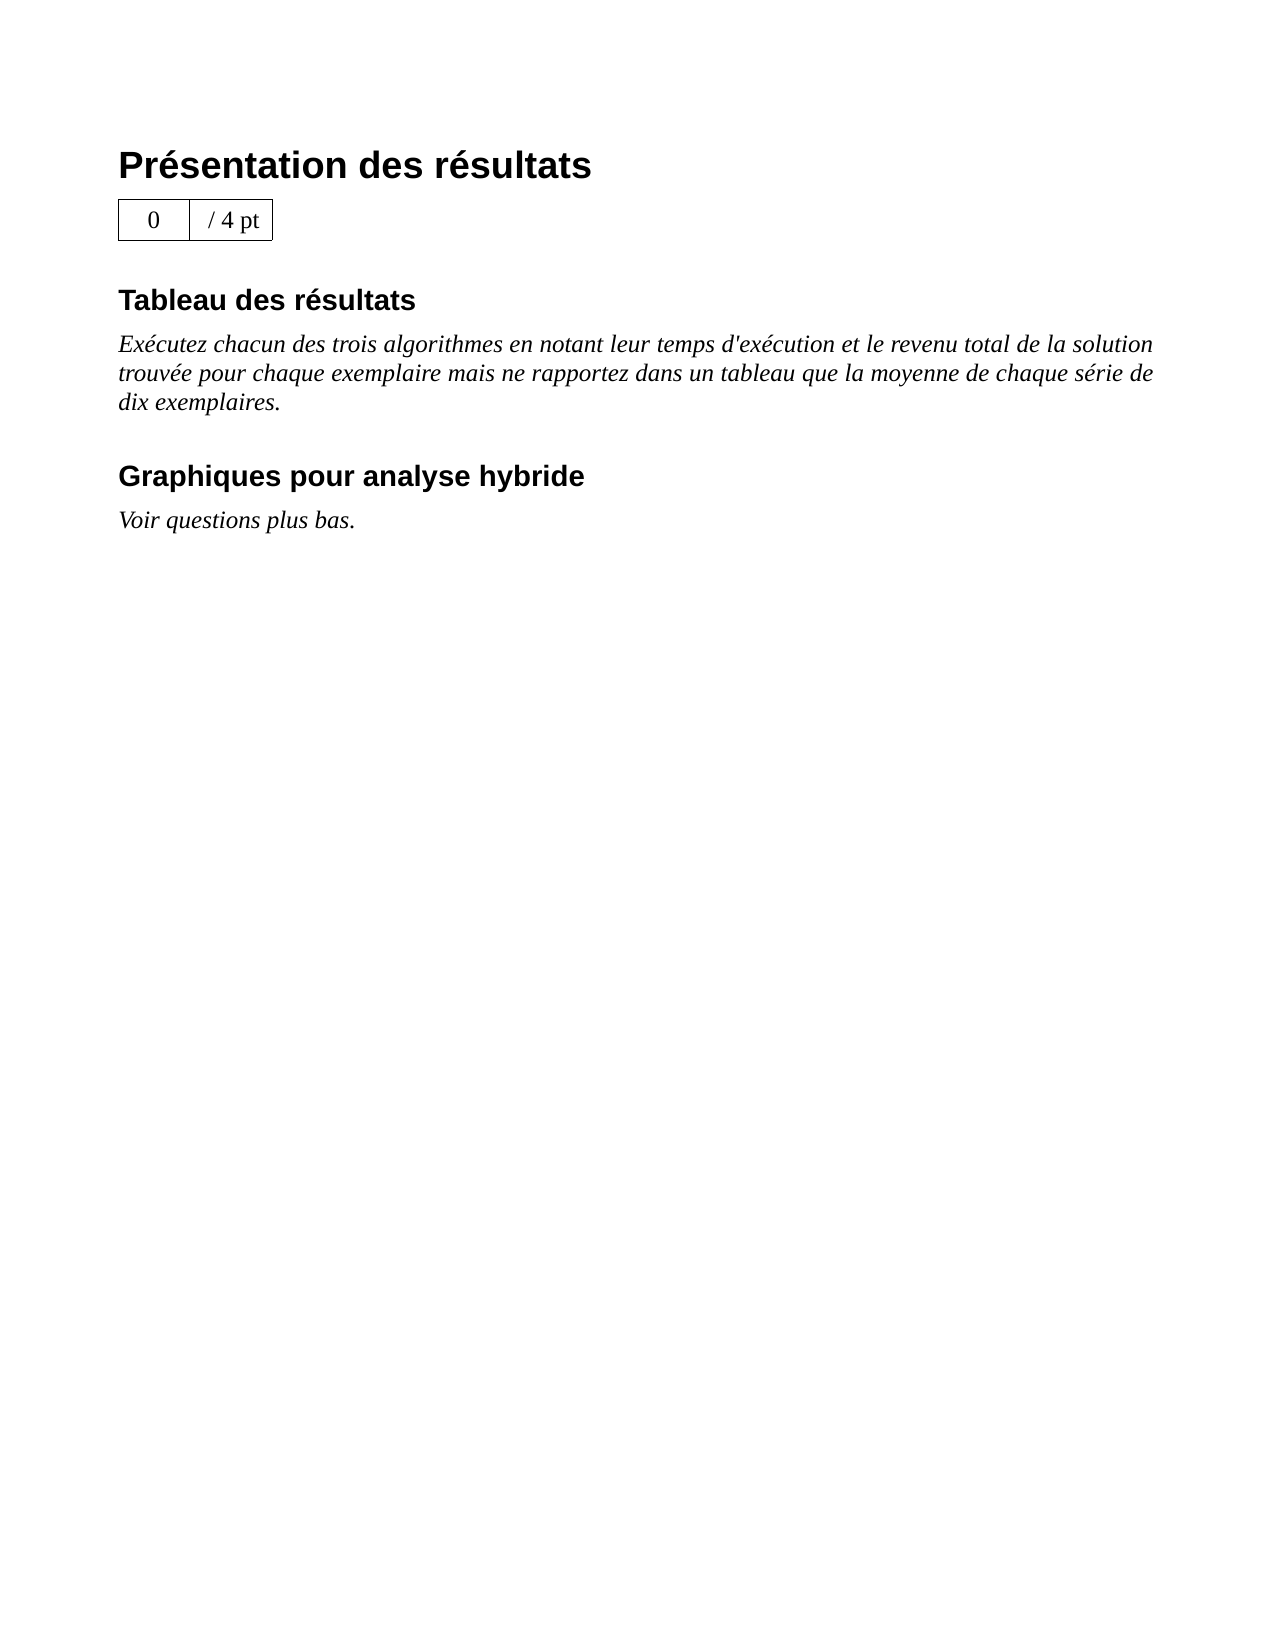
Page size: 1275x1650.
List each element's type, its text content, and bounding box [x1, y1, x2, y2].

text Exécutez chacun des trois algorithmes en notant leur temps d'exécution et le revenu total de la solution trouvée pour chaque exemplaire mais ne rapportez dans un tableau que la moyenne de chaque série de dix exemplaires. [118, 329, 1157, 416]
table_header 0 [119, 200, 189, 239]
table_header / 4 pt [190, 200, 272, 239]
text Voir questions plus bas. [118, 505, 1157, 534]
subtitle Tableau des résultats [118, 283, 1157, 317]
subtitle Présentation des résultats [118, 143, 1157, 187]
subtitle Graphiques pour analyse hybride [118, 459, 1157, 493]
